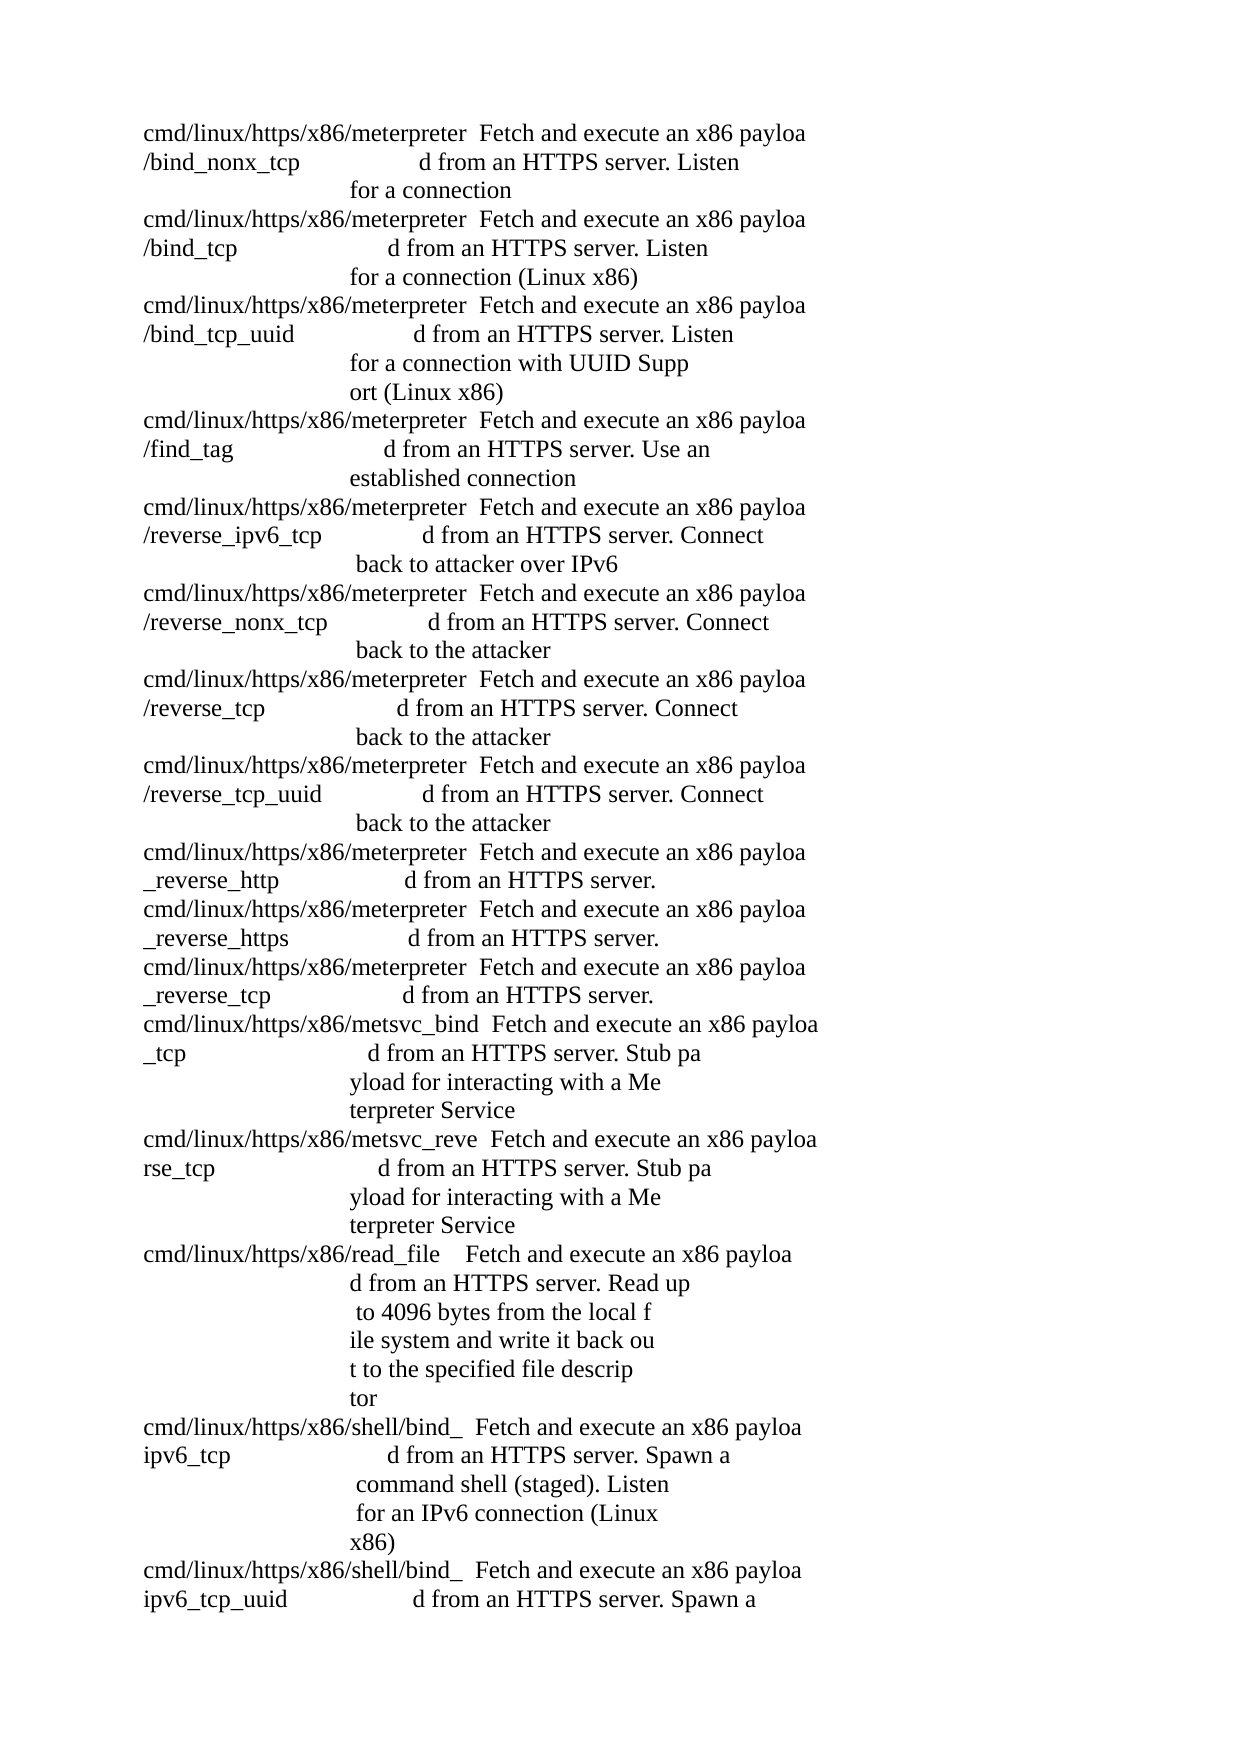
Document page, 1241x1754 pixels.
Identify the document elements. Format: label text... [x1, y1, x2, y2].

text to 4096 bytes from the local f [118, 1297, 1122, 1326]
text cmd/linux/https/x86/meterpreter Fetch and execute an x86 payloa [118, 837, 1122, 866]
text ile system and write it back ou [118, 1326, 1122, 1354]
text d from an HTTPS server. Read up [118, 1268, 1122, 1297]
text terpreter Service [118, 1211, 1122, 1239]
text _reverse_http d from an HTTPS server. [118, 866, 1122, 894]
text /reverse_tcp d from an HTTPS server. Connect [118, 693, 1122, 722]
text tor [118, 1383, 1122, 1412]
text cmd/linux/https/x86/meterpreter Fetch and execute an x86 payloa [118, 664, 1122, 693]
text cmd/linux/https/x86/meterpreter Fetch and execute an x86 payloa [118, 118, 1122, 147]
text yload for interacting with a Me [118, 1182, 1122, 1211]
text cmd/linux/https/x86/shell/bind_ Fetch and execute an x86 payloa [118, 1556, 1122, 1584]
text _tcp d from an HTTPS server. Stub pa [118, 1038, 1122, 1067]
text cmd/linux/https/x86/meterpreter Fetch and execute an x86 payloa [118, 894, 1122, 923]
text back to the attacker [118, 636, 1122, 664]
text back to attacker over IPv6 [118, 549, 1122, 578]
text /reverse_ipv6_tcp d from an HTTPS server. Connect [118, 521, 1122, 549]
text cmd/linux/https/x86/meterpreter Fetch and execute an x86 payloa [118, 406, 1122, 434]
text cmd/linux/https/x86/read_file Fetch and execute an x86 payloa [118, 1239, 1122, 1268]
text cmd/linux/https/x86/metsvc_reve Fetch and execute an x86 payloa [118, 1124, 1122, 1153]
text rse_tcp d from an HTTPS server. Stub pa [118, 1153, 1122, 1182]
text cmd/linux/https/x86/shell/bind_ Fetch and execute an x86 payloa [118, 1412, 1122, 1441]
text ipv6_tcp_uuid d from an HTTPS server. Spawn a [118, 1584, 1122, 1613]
text for a connection with UUID Supp [118, 348, 1122, 377]
text ort (Linux x86) [118, 377, 1122, 406]
text ipv6_tcp d from an HTTPS server. Spawn a [118, 1441, 1122, 1469]
text for a connection (Linux x86) [118, 262, 1122, 291]
text back to the attacker [118, 808, 1122, 837]
text command shell (staged). Listen [118, 1469, 1122, 1498]
text /find_tag d from an HTTPS server. Use an [118, 434, 1122, 463]
text cmd/linux/https/x86/metsvc_bind Fetch and execute an x86 payloa [118, 1009, 1122, 1038]
text yload for interacting with a Me [118, 1067, 1122, 1096]
text /bind_tcp d from an HTTPS server. Listen [118, 233, 1122, 262]
text _reverse_https d from an HTTPS server. [118, 923, 1122, 952]
text for a connection [118, 176, 1122, 204]
text for an IPv6 connection (Linux [118, 1498, 1122, 1527]
text back to the attacker [118, 722, 1122, 751]
text cmd/linux/https/x86/meterpreter Fetch and execute an x86 payloa [118, 492, 1122, 521]
text /reverse_tcp_uuid d from an HTTPS server. Connect [118, 779, 1122, 808]
text cmd/linux/https/x86/meterpreter Fetch and execute an x86 payloa [118, 751, 1122, 779]
text terpreter Service [118, 1096, 1122, 1124]
text /bind_tcp_uuid d from an HTTPS server. Listen [118, 319, 1122, 348]
text cmd/linux/https/x86/meterpreter Fetch and execute an x86 payloa [118, 952, 1122, 981]
text /reverse_nonx_tcp d from an HTTPS server. Connect [118, 607, 1122, 636]
text established connection [118, 463, 1122, 492]
text cmd/linux/https/x86/meterpreter Fetch and execute an x86 payloa [118, 291, 1122, 319]
text t to the specified file descrip [118, 1354, 1122, 1383]
text cmd/linux/https/x86/meterpreter Fetch and execute an x86 payloa [118, 204, 1122, 233]
text _reverse_tcp d from an HTTPS server. [118, 981, 1122, 1009]
text cmd/linux/https/x86/meterpreter Fetch and execute an x86 payloa [118, 578, 1122, 607]
text x86) [118, 1527, 1122, 1556]
text /bind_nonx_tcp d from an HTTPS server. Listen [118, 147, 1122, 176]
